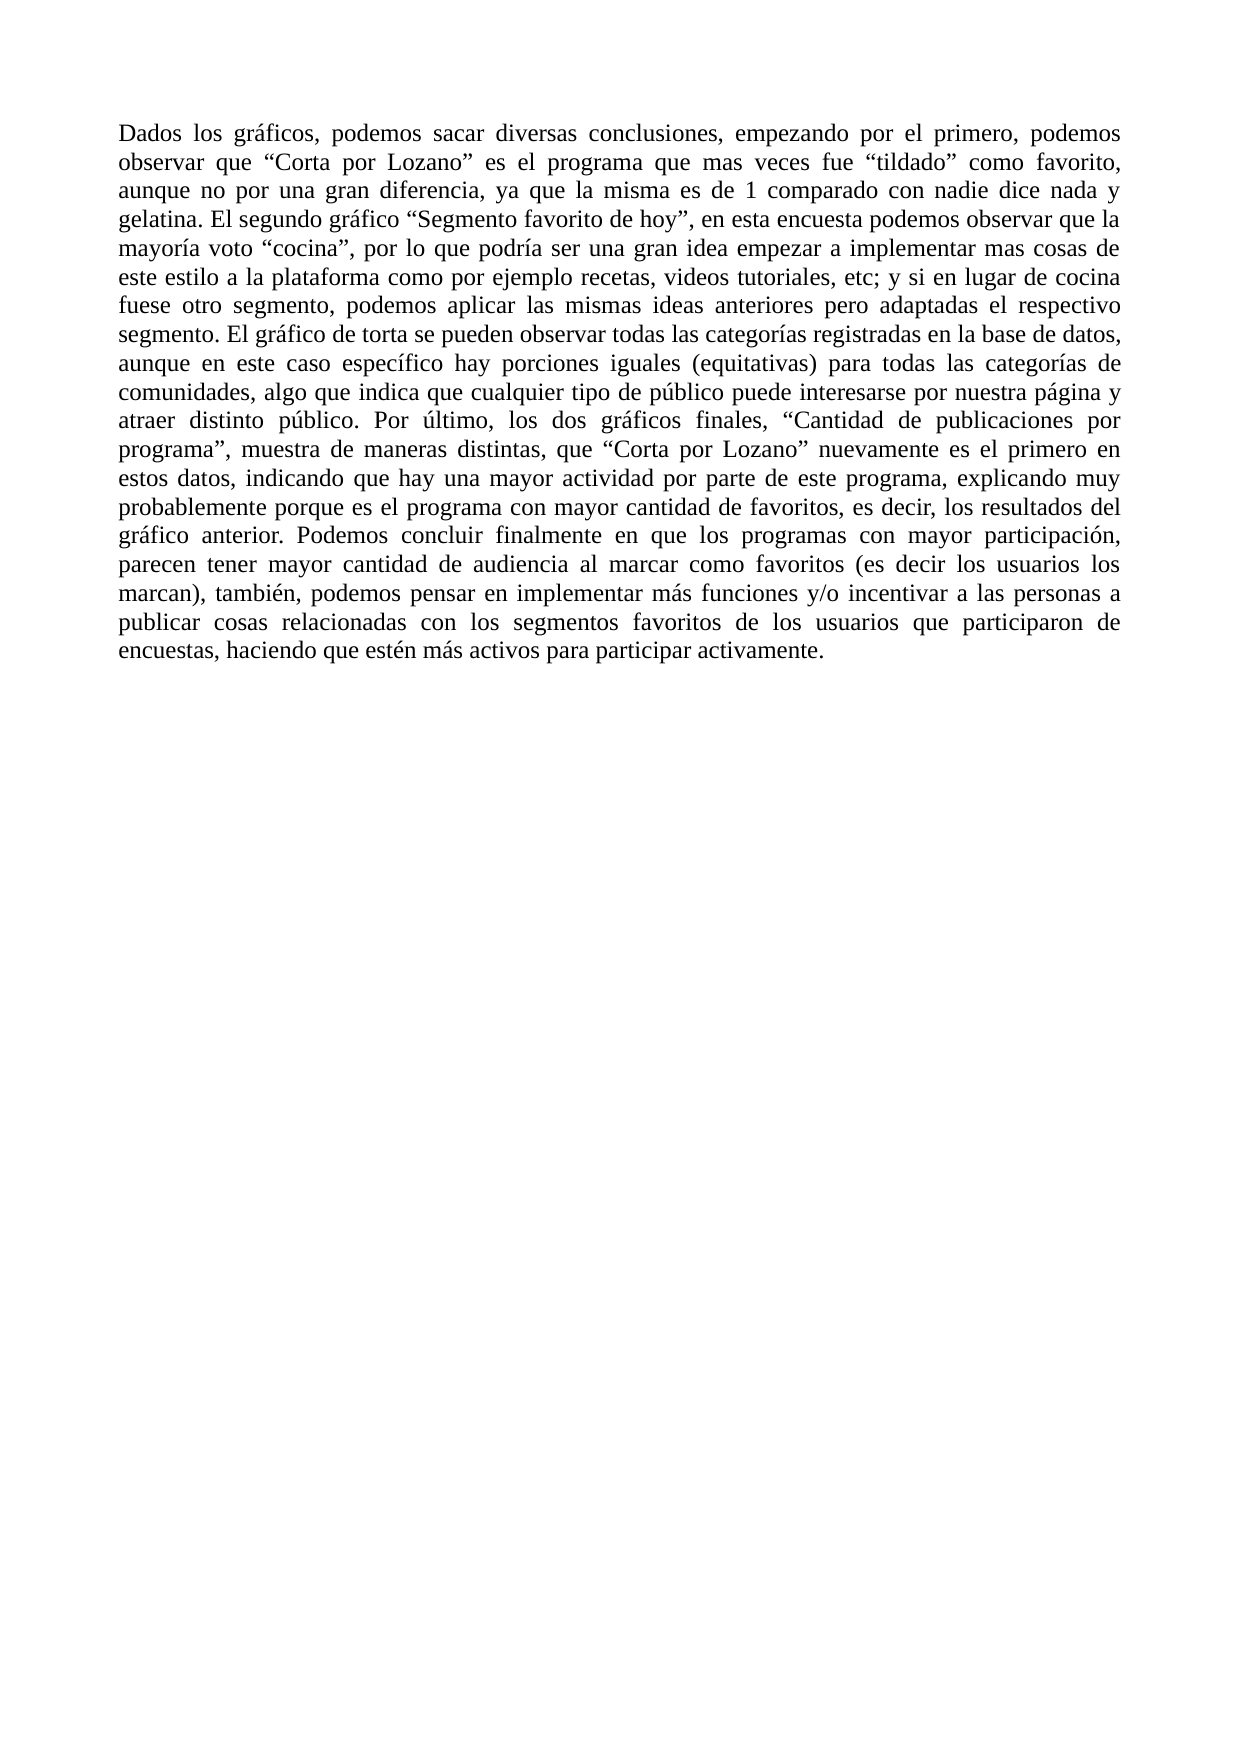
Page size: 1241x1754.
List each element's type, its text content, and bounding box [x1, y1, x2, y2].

text Dados los gráficos, podemos sacar diversas conclusiones, empezando por el primero, podemos observar que “Corta por Lozano” es el programa que mas veces fue “tildado” como favorito, aunque no por una gran diferencia, ya que la misma es de 1 comparado con nadie dice nada y gelatina. El segundo gráfico “Segmento favorito de hoy”, en esta encuesta podemos observar que la mayoría voto “cocina”, por lo que podría ser una gran idea empezar a implementar mas cosas de este estilo a la plataforma como por ejemplo recetas, videos tutoriales, etc; y si en lugar de cocina fuese otro segmento, podemos aplicar las mismas ideas anteriores pero adaptadas el respectivo segmento. El gráfico de torta se pueden observar todas las categorías registradas en la base de datos, aunque en este caso específico hay porciones iguales (equitativas) para todas las categorías de comunidades, algo que indica que cualquier tipo de público puede interesarse por nuestra página y atraer distinto público. Por último, los dos gráficos finales, “Cantidad de publicaciones por programa”, muestra de maneras distintas, que “Corta por Lozano” nuevamente es el primero en estos datos, indicando que hay una mayor actividad por parte de este programa, explicando muy probablemente porque es el programa con mayor cantidad de favoritos, es decir, los resultados del gráfico anterior. Podemos concluir finalmente en que los programas con mayor participación, parecen tener mayor cantidad de audiencia al marcar como favoritos (es decir los usuarios los marcan), también, podemos pensar en implementar más funciones y/o incentivar a las personas a publicar cosas relacionadas con los segmentos favoritos de los usuarios que participaron de encuestas, haciendo que estén más activos para participar activamente. [118, 118, 1122, 664]
